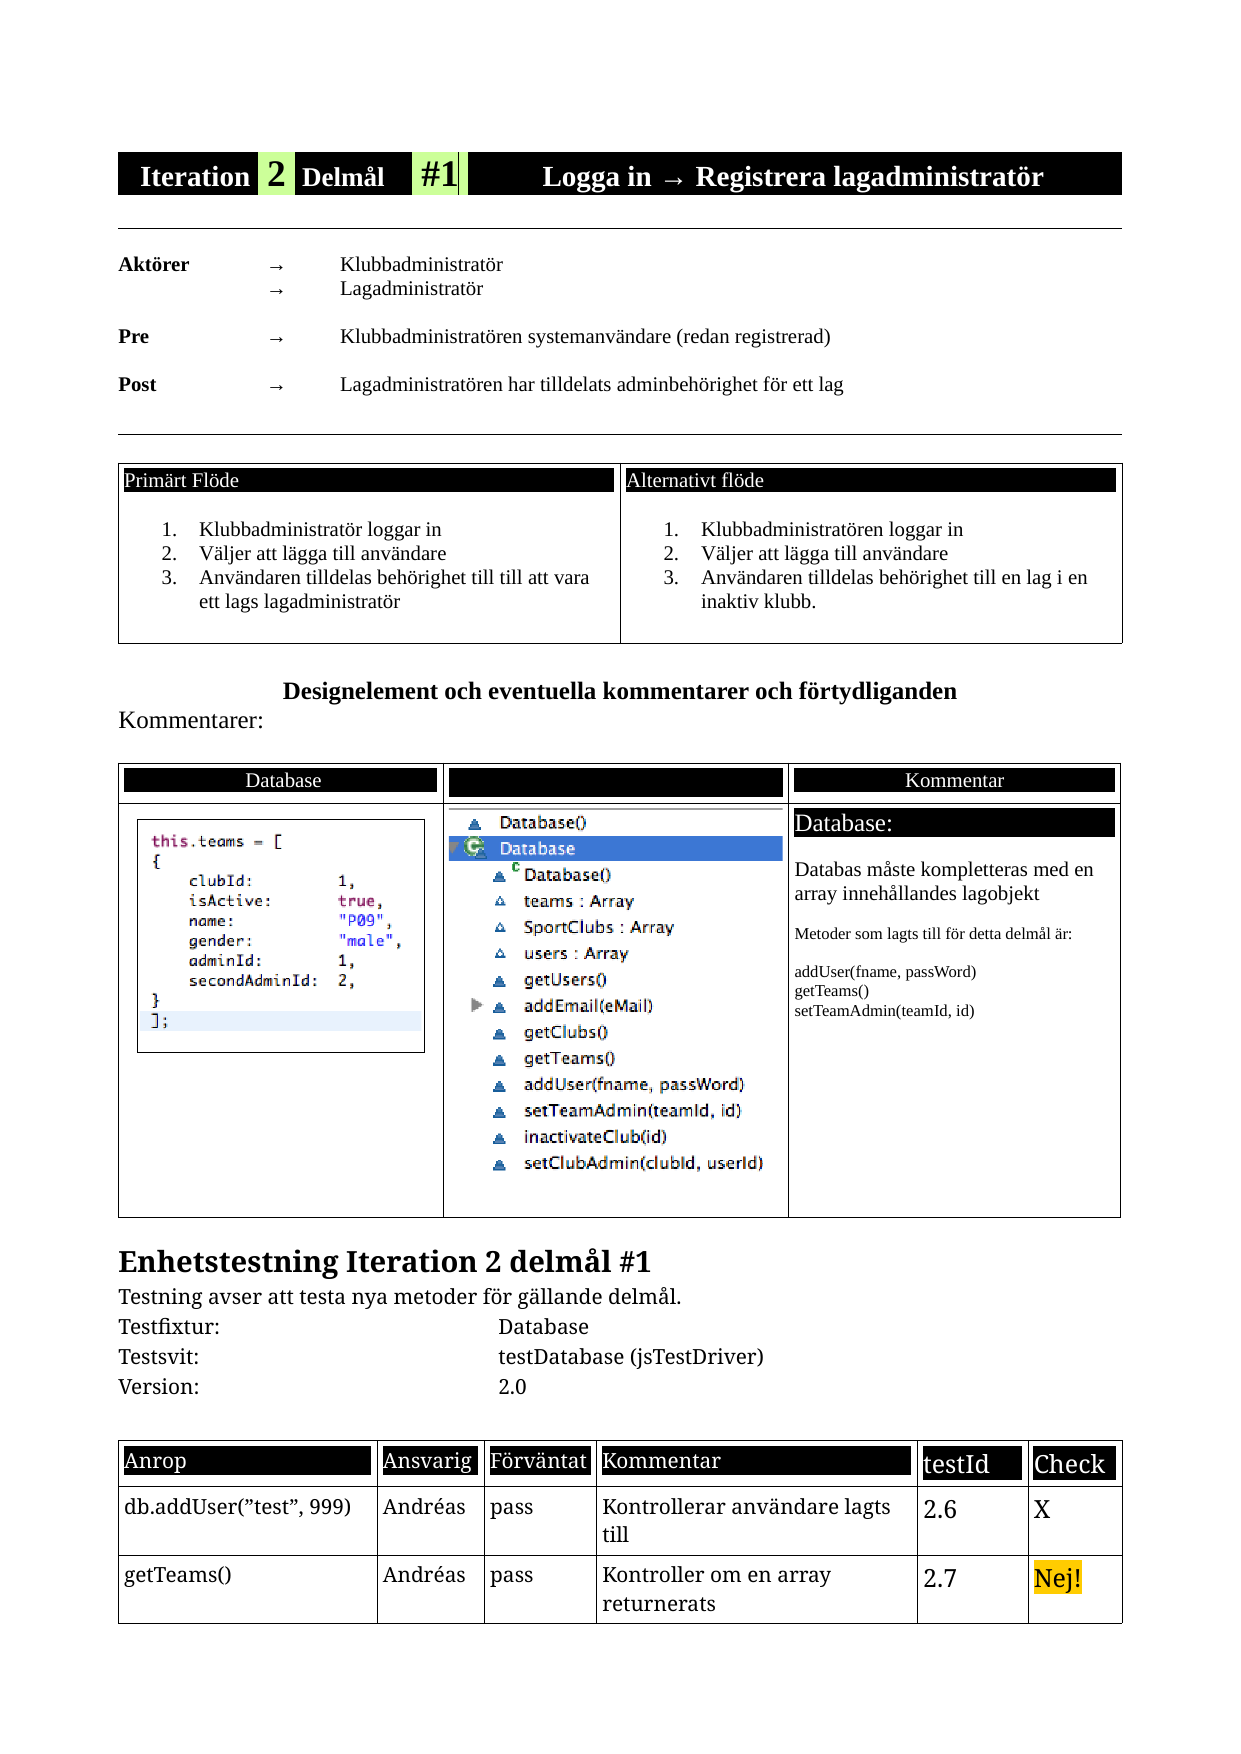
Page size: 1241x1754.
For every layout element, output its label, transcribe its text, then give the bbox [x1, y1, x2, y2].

text Aktörer → Klubbadministratör [118, 252, 1122, 276]
table_header Database [119, 764, 443, 803]
table_header Check [1029, 1441, 1122, 1486]
table_header [444, 764, 788, 803]
table_cell pass [485, 1487, 596, 1554]
table_header Ansvarig [378, 1441, 484, 1486]
text Version: 2.0 [118, 1371, 1122, 1401]
table_cell Database: Databas måste kompletteras med en array innehållandes lagobjekt Metoder som lagts till för detta delmål är: addUser(fname, passWord) getTeams() setTeamAdmin(teamId, id) [789, 804, 1120, 1217]
table_header Kommentar [789, 764, 1120, 803]
table_header testId [918, 1441, 1028, 1486]
table_cell getTeams() [119, 1556, 377, 1623]
text → Lagadministratör [118, 276, 1122, 324]
table_cell [444, 809, 788, 1217]
table_header Anrop [119, 1441, 377, 1486]
table_cell Kontrollerar användare lagts till [597, 1487, 917, 1554]
text Enhetstestning Iteration 2 delmål #1 [118, 1241, 1122, 1281]
table_cell Nej! [1029, 1556, 1122, 1623]
table_cell 2.6 [918, 1487, 1028, 1554]
picture [448, 808, 783, 1187]
table_header Primärt Flöde Klubbadministratör loggar in Väljer att lägga till användare Användaren tilldelas behörighet till till att vara ett lags lagadministratör [119, 464, 620, 642]
text Iteration 2 Delmål #1 Logga in → Registrera lagadministratör [118, 152, 1122, 195]
text Testfixtur: Database [118, 1311, 1122, 1341]
text Testsvit: testDatabase (jsTestDriver) [118, 1341, 1122, 1371]
table_cell Kontroller om en array returnerats [597, 1556, 917, 1623]
table_cell [119, 804, 443, 1217]
table_cell Andréas [378, 1556, 484, 1623]
table_cell [444, 804, 788, 808]
table_cell Andréas [378, 1487, 484, 1554]
table_header Alternativt flöde Klubbadministratören loggar in Väljer att lägga till användare Användaren tilldelas behörighet till en lag i en inaktiv klubb. [621, 464, 1122, 642]
text Designelement och eventuella kommentarer och förtydliganden [118, 676, 1122, 705]
table_header Kommentar [597, 1441, 917, 1486]
text Testning avser att testa nya metoder för gällande delmål. [118, 1281, 1122, 1311]
table_header Förväntat [485, 1441, 596, 1486]
table_cell X [1029, 1487, 1122, 1554]
text Post → Lagadministratören har tilldelats adminbehörighet för ett lag [118, 372, 1122, 396]
table_cell db.addUser(”test”, 999) [119, 1487, 377, 1554]
text Kommentarer: [118, 705, 1122, 734]
picture [139, 821, 422, 1049]
table_cell 2.7 [918, 1556, 1028, 1623]
table_cell pass [485, 1556, 596, 1623]
text Pre → Klubbadministratören systemanvändare (redan registrerad) [118, 324, 1122, 348]
